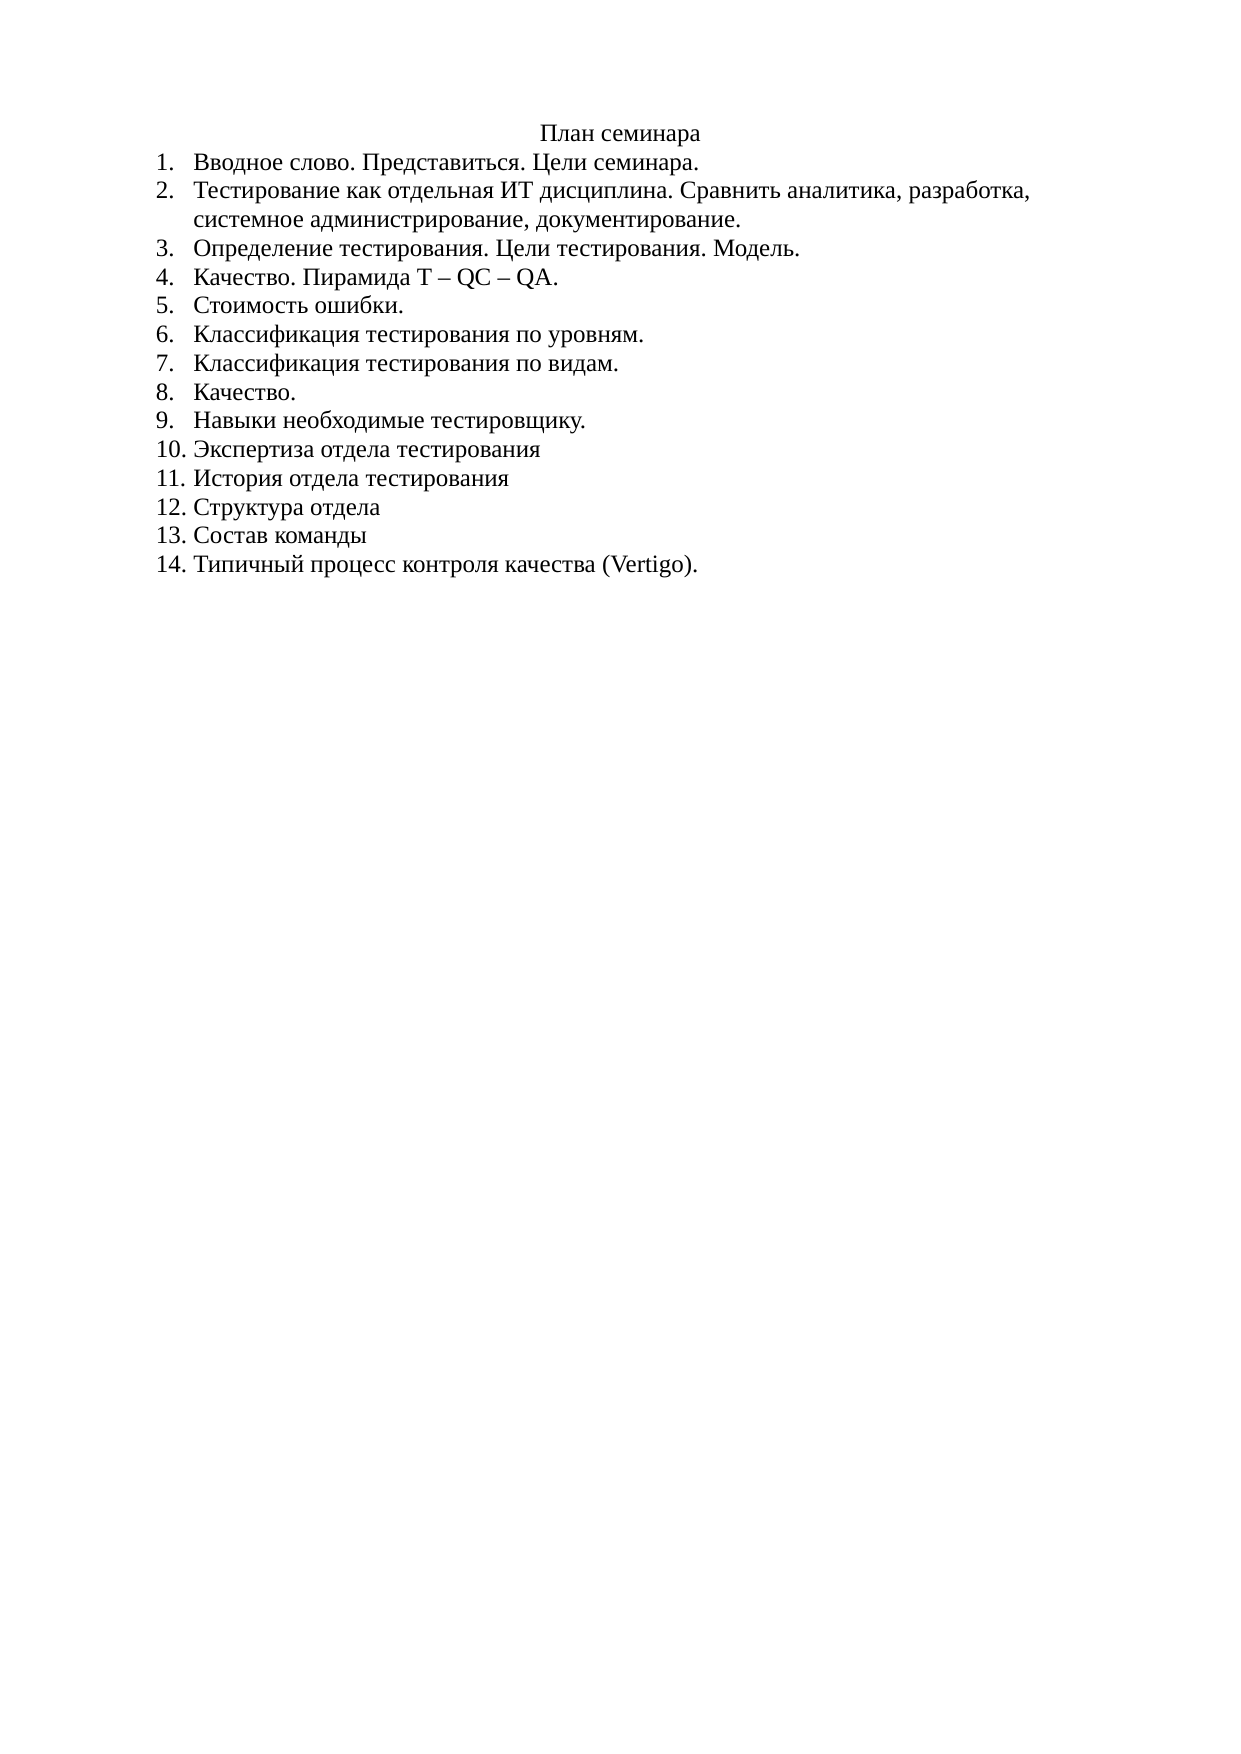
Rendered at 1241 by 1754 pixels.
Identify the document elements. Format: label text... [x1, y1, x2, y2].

list Классификация тестирования по видам. [156, 348, 1122, 377]
list Навыки необходимые тестировщику. [156, 406, 1122, 434]
list Тестирование как отдельная ИТ дисциплина. Сравнить аналитика, разработка, системное администрирование, документирование. [156, 176, 1122, 233]
list Состав команды [156, 521, 1122, 549]
list Структура отдела [156, 492, 1122, 521]
text План семинара [118, 118, 1122, 147]
list История отдела тестирования [156, 463, 1122, 492]
list Экспертиза отдела тестирования [156, 434, 1122, 463]
list Типичный процесс контроля качества (Vertigo). [156, 549, 1122, 578]
list Стоимость ошибки. [156, 291, 1122, 319]
list Качество. Пирамида T – QC – QA. [156, 262, 1122, 291]
list Качество. [156, 377, 1122, 406]
list Вводное слово. Представиться. Цели семинара. [156, 147, 1122, 176]
list Классификация тестирования по уровням. [156, 319, 1122, 348]
list Определение тестирования. Цели тестирования. Модель. [156, 233, 1122, 262]
